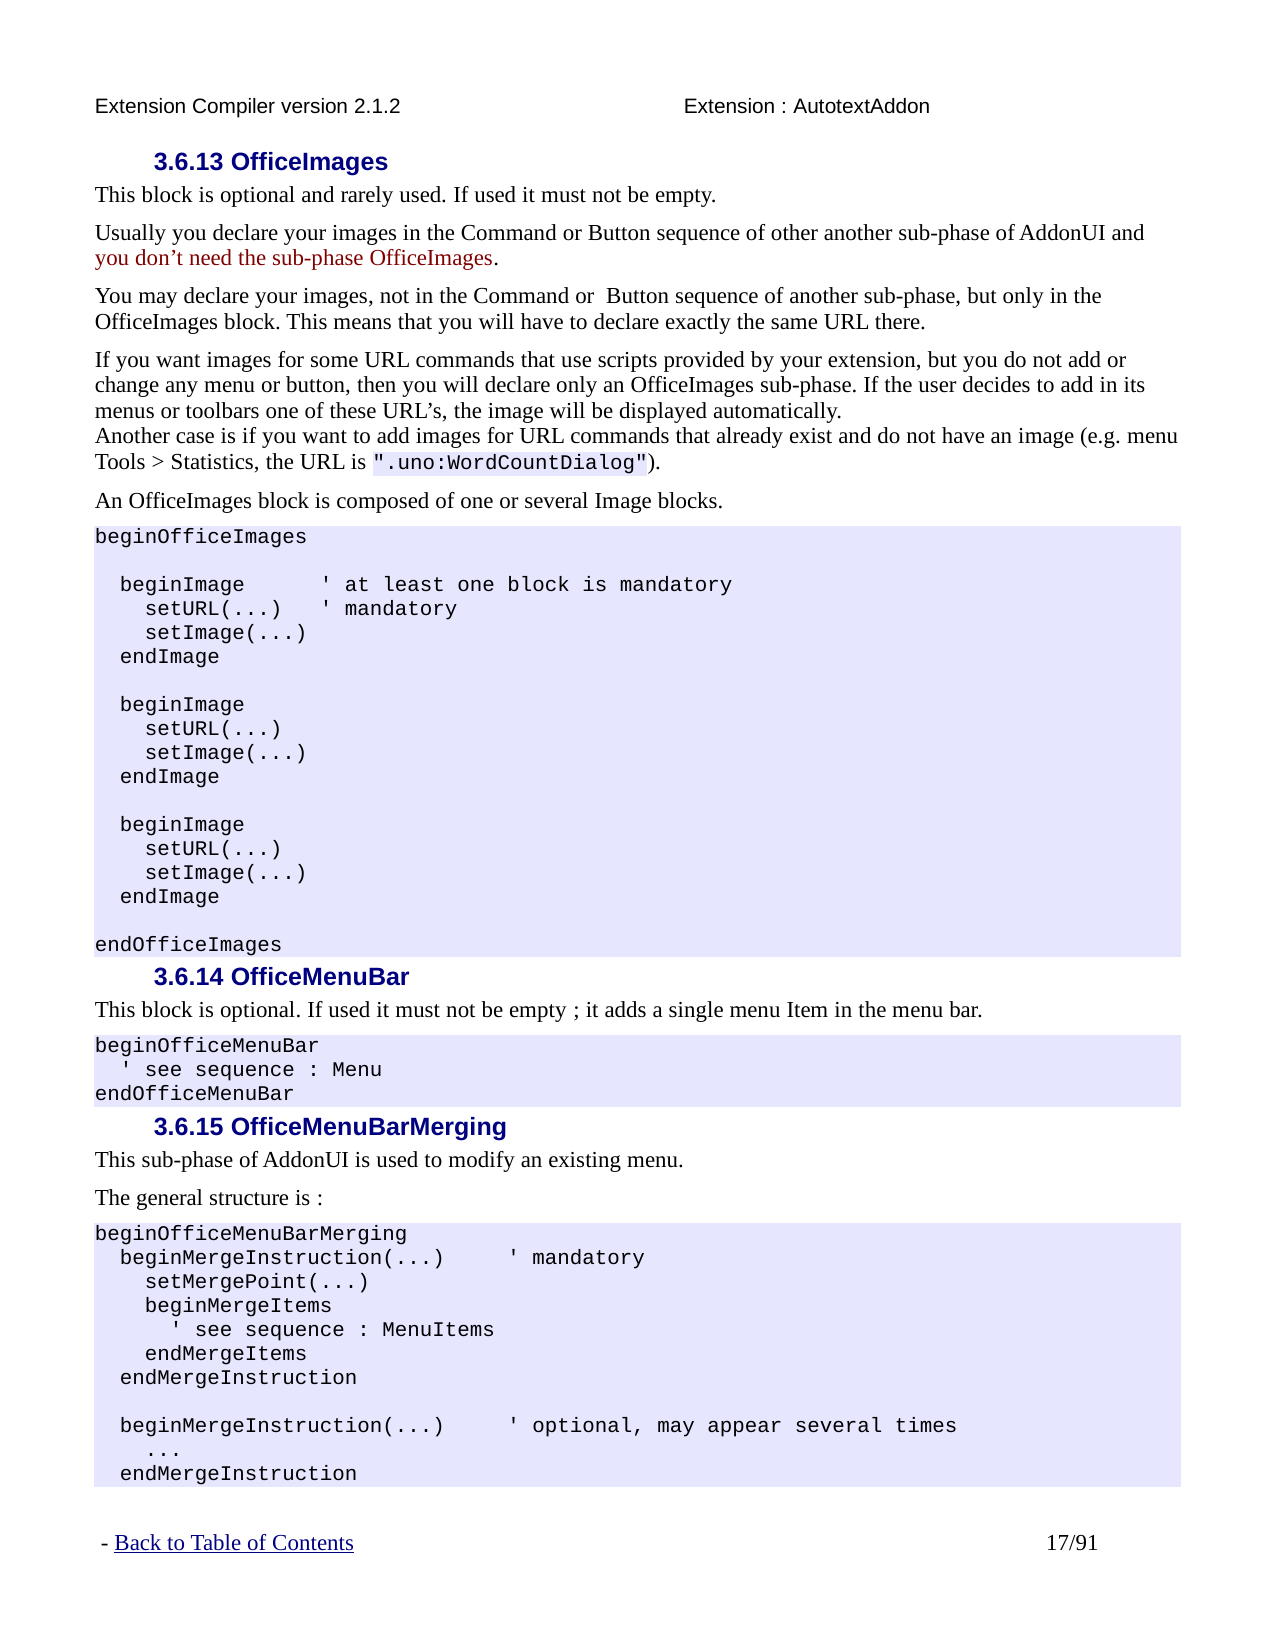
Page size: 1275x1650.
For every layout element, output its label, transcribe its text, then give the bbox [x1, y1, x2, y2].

text This block is optional. If used it must not be empty ; it adds a single menu Item in the menu bar. [94, 997, 1181, 1023]
text beginOfficeImages [94, 526, 1181, 550]
text setImage(...) [94, 742, 1181, 766]
text The general structure is : [94, 1185, 1181, 1211]
text setMergePoint(...) [94, 1271, 1181, 1295]
text ' see sequence : Menu [94, 1059, 1181, 1083]
text beginOfficeMenuBar [94, 1035, 1181, 1059]
text endMergeItems [94, 1343, 1181, 1367]
subtitle OfficeMenuBarMerging [153, 1113, 1181, 1141]
text An OfficeImages block is composed of one or several Image blocks. [94, 488, 1181, 514]
subtitle OfficeMenuBar [153, 963, 1181, 991]
text beginMergeInstruction(...) ' mandatory [94, 1247, 1181, 1271]
text endOfficeImages [94, 933, 1181, 957]
text beginMergeInstruction(...) ' optional, may appear several times [94, 1415, 1181, 1439]
text setURL(...) [94, 838, 1181, 862]
text endImage [94, 766, 1181, 790]
text endOfficeMenuBar [94, 1083, 1181, 1107]
text If you want images for some URL commands that use scripts provided by your extension, but you do not add or change any menu or button, then you will declare only an OfficeImages sub-phase. If the user decides to add in its menus or toolbars one of these URL’s, the image will be displayed automatically. Another case is if you want to add images for URL commands that already exist and do not have an image (e.g. menu Tools > Statistics, the URL is ".uno:WordCountDialog"). [94, 347, 1181, 476]
text endMergeInstruction [94, 1367, 1181, 1391]
text This block is optional and rarely used. If used it must not be empty. [94, 181, 1181, 207]
text This sub-phase of AddonUI is used to modify an existing menu. [94, 1147, 1181, 1173]
text ' see sequence : MenuItems [94, 1319, 1181, 1343]
text beginImage [94, 694, 1181, 718]
text beginMergeItems [94, 1295, 1181, 1319]
text beginOfficeMenuBarMerging [94, 1223, 1181, 1247]
subtitle OfficeImages [153, 147, 1181, 176]
text Usually you declare your images in the Command or Button sequence of other another sub-phase of AddonUI and you don’t need the sub-phase OfficeImages. [94, 219, 1181, 271]
text setURL(...) [94, 718, 1181, 742]
text You may declare your images, not in the Command or Button sequence of another sub-phase, but only in the OfficeImages block. This means that you will have to declare exactly the same URL there. [94, 283, 1181, 334]
text endImage [94, 646, 1181, 670]
text endImage [94, 886, 1181, 909]
text beginImage [94, 814, 1181, 838]
text setImage(...) [94, 862, 1181, 886]
text setImage(...) [94, 622, 1181, 646]
text ... [94, 1439, 1181, 1463]
text endMergeInstruction [94, 1463, 1181, 1487]
text setURL(...) ' mandatory [94, 598, 1181, 622]
text beginImage ' at least one block is mandatory [94, 574, 1181, 598]
